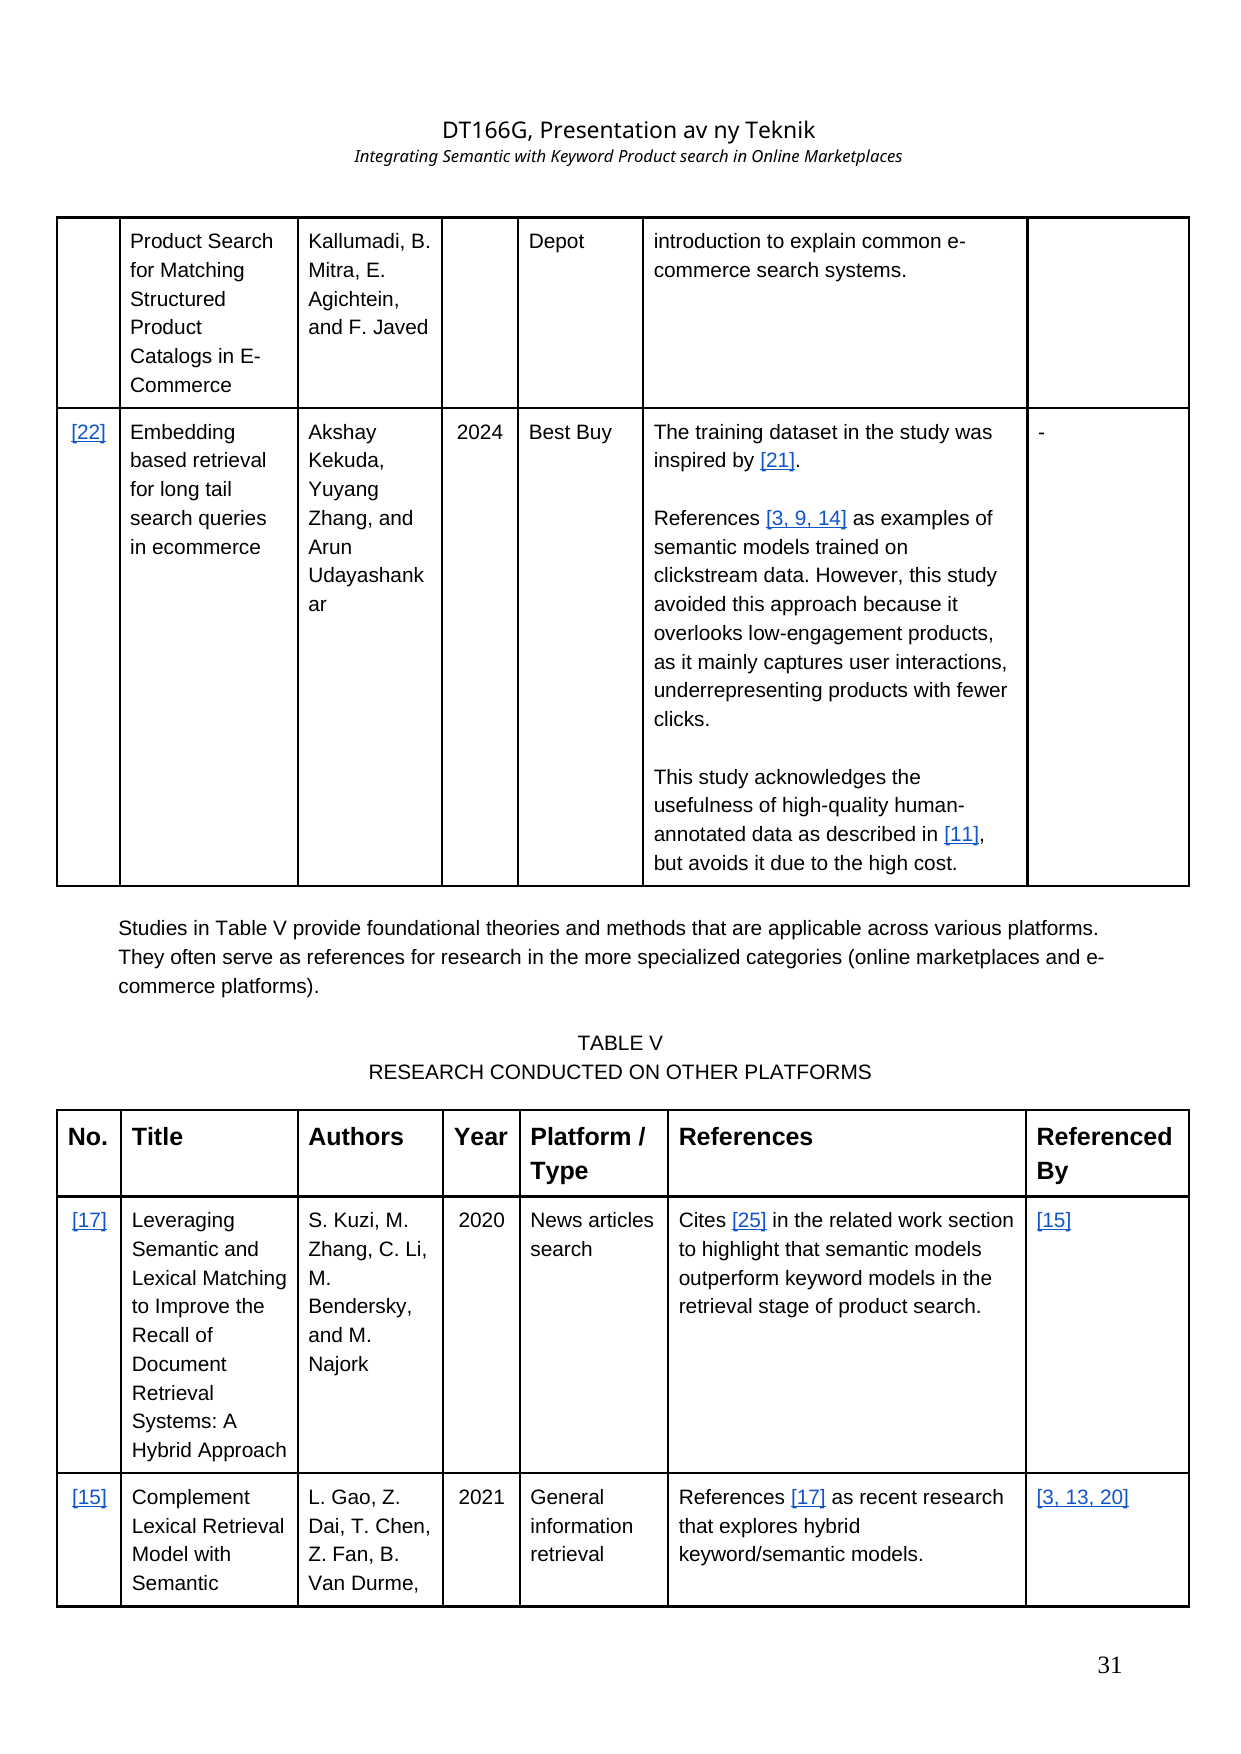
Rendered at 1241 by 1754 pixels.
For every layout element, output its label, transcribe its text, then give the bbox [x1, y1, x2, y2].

table_cell S. Kuzi, M. Zhang, C. Li, M. Bendersky, and M. Najork [299, 1198, 442, 1472]
table_cell News articles search [521, 1198, 667, 1472]
table_cell General information retrieval [521, 1474, 667, 1605]
table_cell introduction to explain common e-commerce search systems. [644, 219, 1026, 407]
table_cell Kallumadi, B. Mitra, E. Agichtein, and F. Javed [299, 219, 441, 407]
table_cell 2021 [444, 1474, 519, 1605]
table_cell 2024 [443, 409, 517, 885]
table_cell Complement Lexical Retrieval Model with Semantic [122, 1474, 297, 1605]
table_cell Product Search for Matching Structured Product Catalogs in E-Commerce [121, 219, 297, 407]
table_header References [669, 1111, 1025, 1195]
table_cell [15] [1027, 1198, 1188, 1472]
table_header Year [444, 1111, 519, 1195]
table_cell [443, 219, 517, 407]
table_cell Leveraging Semantic and Lexical Matching to Improve the Recall of Document Retrieval Systems: A Hybrid Approach [122, 1198, 297, 1472]
table_cell Depot [519, 219, 642, 407]
table_cell Embedding based retrieval for long tail search queries in ecommerce [121, 409, 297, 885]
table_header Referenced By [1027, 1111, 1188, 1195]
table_cell L. Gao, Z. Dai, T. Chen, Z. Fan, B. Van Durme, [299, 1474, 442, 1605]
table_cell Cites [25] in the related work section to highlight that semantic models outperform keyword models in the retrieval stage of product search. [669, 1198, 1025, 1472]
table_header Authors [299, 1111, 442, 1195]
table_cell - [1029, 409, 1188, 885]
table_cell [3, 13, 20] [1027, 1474, 1188, 1605]
table_cell Akshay Kekuda, Yuyang Zhang, and Arun Udayashankar [299, 409, 441, 885]
text RESEARCH CONDUCTED ON OTHER PLATFORMS [118, 1060, 1122, 1084]
table_cell [58, 219, 119, 407]
table_cell [22] [58, 409, 119, 885]
text TABLE V [118, 1031, 1122, 1055]
table_cell The training dataset in the study was inspired by [21]. References [3, 9, 14] as examples of semantic models trained on clickstream data. However, this study avoided this approach because it overlooks low-engagement products, as it mainly captures user interactions, underrepresenting products with fewer clicks. This study acknowledges the usefulness of high-quality human-annotated data as described in [11], but avoids it due to the high cost. [644, 409, 1026, 885]
table_cell [15] [58, 1474, 120, 1605]
table_header Title [122, 1111, 297, 1195]
text Studies in Table V provide foundational theories and methods that are applicable across various platforms. They often serve as references for research in the more specialized categories (online marketplaces and e-commerce platforms). [118, 916, 1122, 997]
table_cell - [1029, 219, 1188, 407]
table_cell 2020 [444, 1198, 519, 1472]
table_cell References [17] as recent research that explores hybrid keyword/semantic models. [669, 1474, 1025, 1605]
table_cell Best Buy [519, 409, 642, 885]
table_header No. [58, 1111, 120, 1195]
table_header Platform / Type [521, 1111, 667, 1195]
table_cell [17] [58, 1198, 120, 1472]
